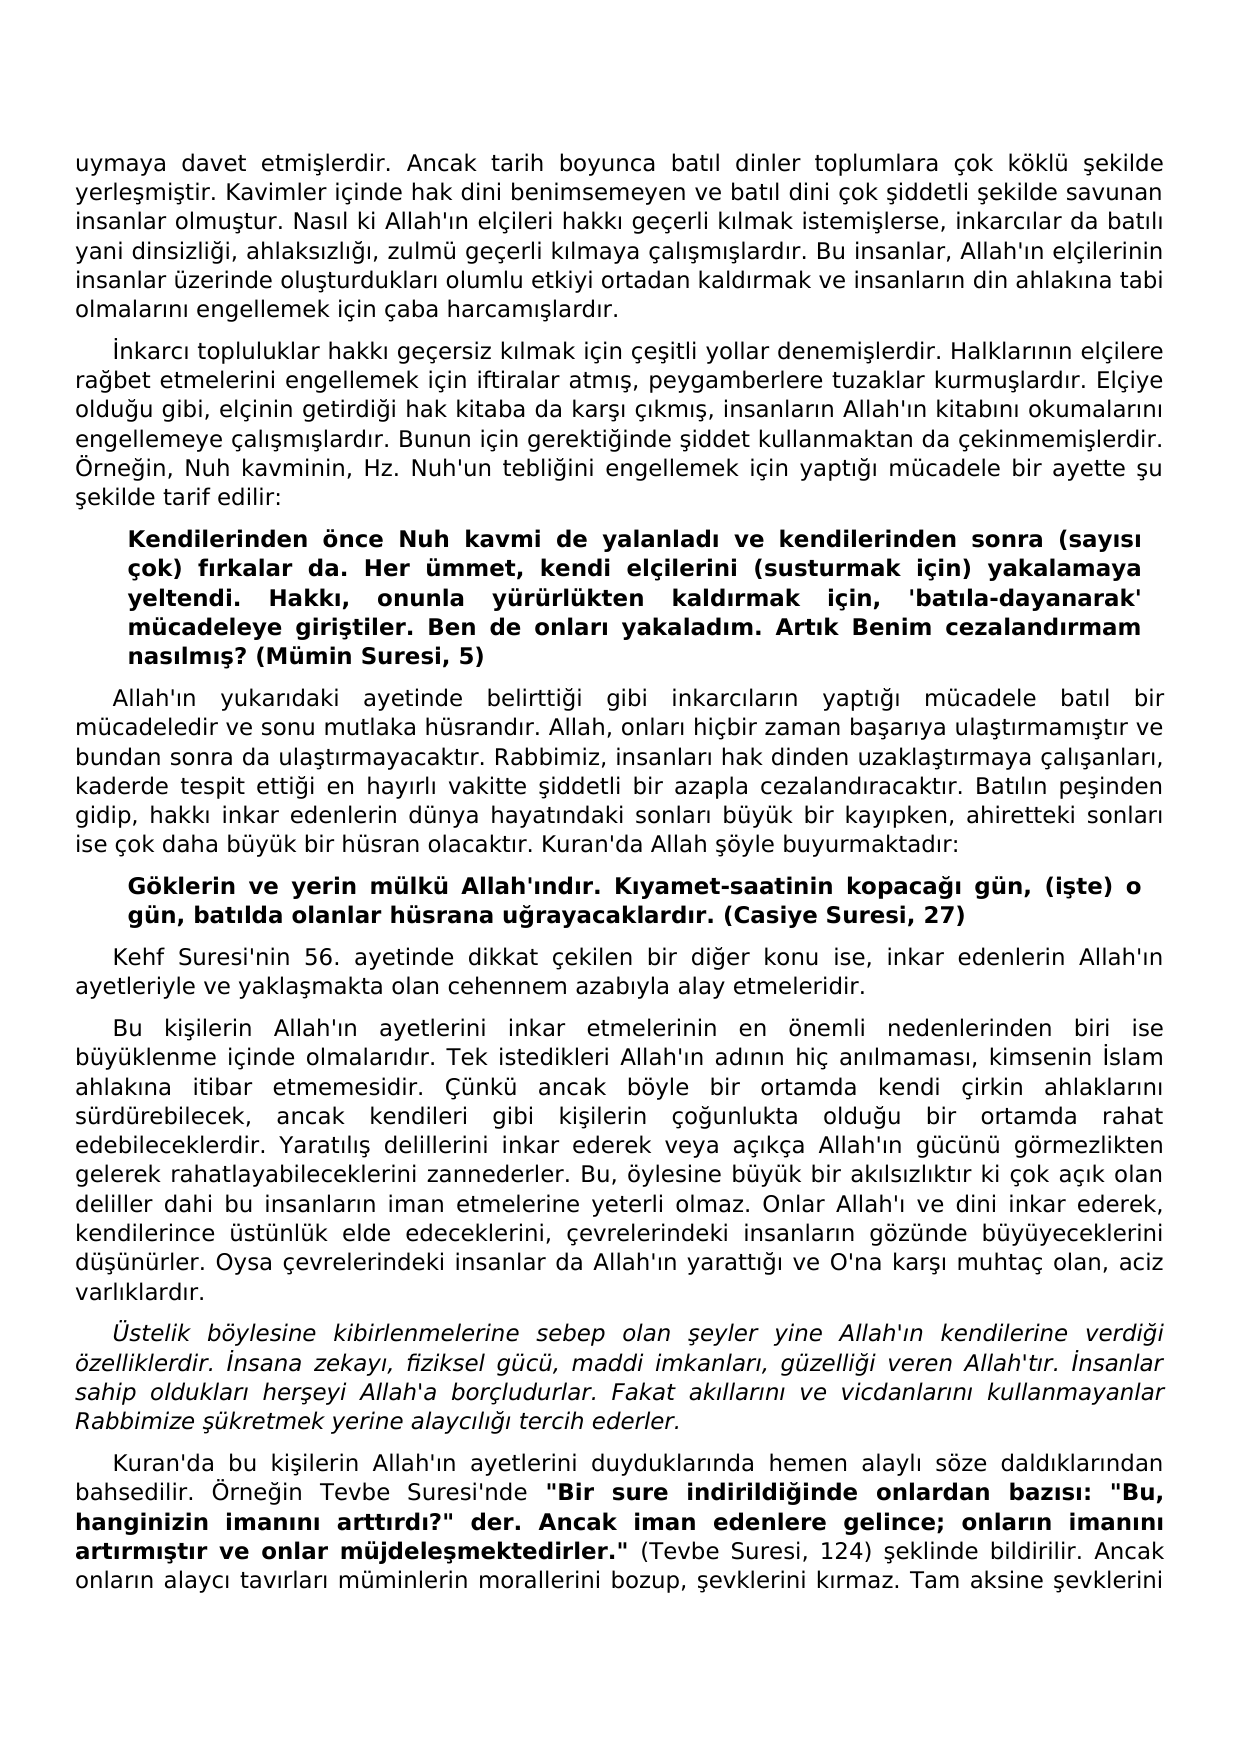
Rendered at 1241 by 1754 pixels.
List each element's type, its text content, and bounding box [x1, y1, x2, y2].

text İnkarcı topluluklar hakkı geçersiz kılmak için çeşitli yollar denemişlerdir. Halklarının elçilere rağbet etmelerini engellemek için iftiralar atmış, peygamberlere tuzaklar kurmuşlardır. Elçiye olduğu gibi, elçinin getirdiği hak kitaba da karşı çıkmış, insanların Allah'ın kitabını okumalarını engellemeye çalışmışlardır. Bunun için gerektiğinde şiddet kullanmaktan da çekinmemişlerdir. Örneğin, Nuh kavminin, Hz. Nuh'un tebliğini engellemek için yaptığı mücadele bir ayette şu şekilde tarif edilir: [75, 338, 1165, 511]
text Göklerin ve yerin mülkü Allah'ındır. Kıyamet-saatinin kopacağı gün, (işte) o gün, batılda olanlar hüsrana uğrayacaklardır. (Casiye Suresi, 27) [127, 873, 1143, 929]
text Üstelik böylesine kibirlenmelerine sebep olan şeyler yine Allah'ın kendilerine verdiği özelliklerdir. İnsana zekayı, fiziksel gücü, maddi imkanları, güzelliği veren Allah'tır. İnsanlar sahip oldukları herşeyi Allah'a borçludurlar. Fakat akıllarını ve vicdanlarını kullanmayanlar Rabbimize şükretmek yerine alaycılığı tercih ederler. [75, 1321, 1165, 1435]
text Allah'ın yukarıdaki ayetinde belirttiği gibi inkarcıların yaptığı mücadele batıl bir mücadeledir ve sonu mutlaka hüsrandır. Allah, onları hiçbir zaman başarıya ulaştırmamıştır ve bundan sonra da ulaştırmayacaktır. Rabbimiz, insanları hak dinden uzaklaştırmaya çalışanları, kaderde tespit ettiği en hayırlı vakitte şiddetli bir azapla cezalandıracaktır. Batılın peşinden gidip, hakkı inkar edenlerin dünya hayatındaki sonları büyük bir kayıpken, ahiretteki sonları ise çok daha büyük bir hüsran olacaktır. Kuran'da Allah şöyle buyurmaktadır: [75, 685, 1165, 858]
text Kuran'da bu kişilerin Allah'ın ayetlerini duyduklarında hemen alaylı söze daldıklarından bahsedilir. Örneğin Tevbe Suresi'nde "Bir sure indirildiğinde onlardan bazısı: "Bu, hanginizin imanını arttırdı?" der. Ancak iman edenlere gelince; onların imanını artırmıştır ve onlar müjdeleşmektedirler." (Tevbe Suresi, 124) şeklinde bildirilir. Ancak onların alaycı tavırları müminlerin morallerini bozup, şevklerini kırmaz. Tam aksine şevklerini [75, 1450, 1165, 1594]
text Kendilerinden önce Nuh kavmi de yalanladı ve kendilerinden sonra (sayısı çok) fırkalar da. Her ümmet, kendi elçilerini (susturmak için) yakalamaya yeltendi. Hakkı, onunla yürürlükten kaldırmak için, 'batıla-dayanarak' mücadeleye giriştiler. Ben de onları yakaladım. Artık Benim cezalandırmam nasılmış? (Mümin Suresi, 5) [127, 526, 1143, 670]
text Bu kişilerin Allah'ın ayetlerini inkar etmelerinin en önemli nedenlerinden biri ise büyüklenme içinde olmalarıdır. Tek istedikleri Allah'ın adının hiç anılmaması, kimsenin İslam ahlakına itibar etmemesidir. Çünkü ancak böyle bir ortamda kendi çirkin ahlaklarını sürdürebilecek, ancak kendileri gibi kişilerin çoğunlukta olduğu bir ortamda rahat edebileceklerdir. Yaratılış delillerini inkar ederek veya açıkça Allah'ın gücünü görmezlikten gelerek rahatlayabileceklerini zannederler. Bu, öylesine büyük bir akılsızlıktır ki çok açık olan deliller dahi bu insanların iman etmelerine yeterli olmaz. Onlar Allah'ı ve dini inkar ederek, kendilerince üstünlük elde edeceklerini, çevrelerindeki insanların gözünde büyüyeceklerini düşünürler. Oysa çevrelerindeki insanlar da Allah'ın yarattığı ve O'na karşı muhtaç olan, aciz varlıklardır. [75, 1015, 1165, 1305]
text uymaya davet etmişlerdir. Ancak tarih boyunca batıl dinler toplumlara çok köklü şekilde yerleşmiştir. Kavimler içinde hak dini benimsemeyen ve batıl dini çok şiddetli şekilde savunan insanlar olmuştur. Nasıl ki Allah'ın elçileri hakkı geçerli kılmak istemişlerse, inkarcılar da batılı yani dinsizliği, ahlaksızlığı, zulmü geçerli kılmaya çalışmışlardır. Bu insanlar, Allah'ın elçilerinin insanlar üzerinde oluşturdukları olumlu etkiyi ortadan kaldırmak ve insanların din ahlakına tabi olmalarını engellemek için çaba harcamışlardır. [75, 150, 1165, 323]
text Kehf Suresi'nin 56. ayetinde dikkat çekilen bir diğer konu ise, inkar edenlerin Allah'ın ayetleriyle ve yaklaşmakta olan cehennem azabıyla alay etmeleridir. [75, 944, 1165, 1000]
